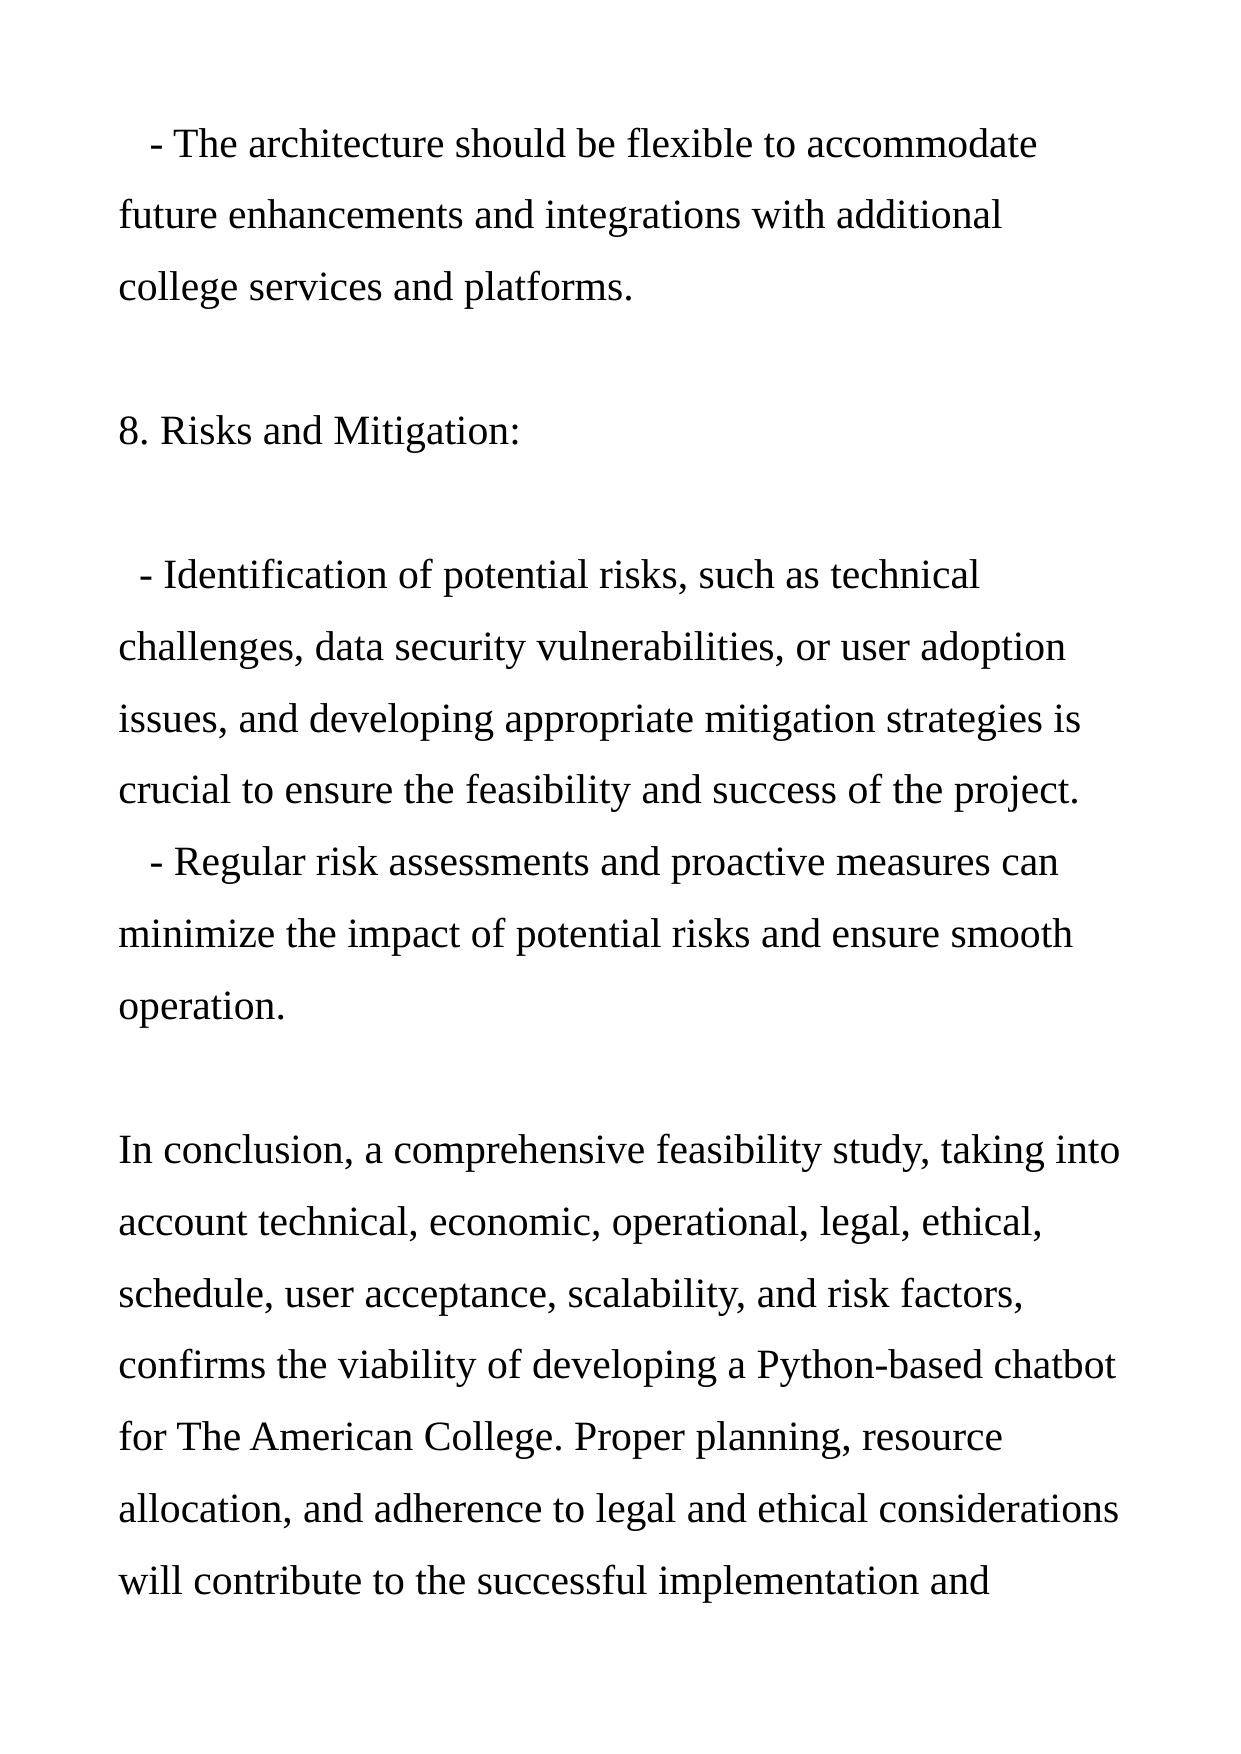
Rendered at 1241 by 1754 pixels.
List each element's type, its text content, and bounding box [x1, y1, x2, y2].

text - Identification of potential risks, such as technical challenges, data security vulnerabilities, or user adoption issues, and developing appropriate mitigation strategies is crucial to ensure the feasibility and success of the project. [118, 549, 1122, 813]
text 8. Risks and Mitigation: [118, 406, 1122, 453]
text - Regular risk assessments and proactive measures can minimize the impact of potential risks and ensure smooth operation. [118, 837, 1122, 1028]
text In conclusion, a comprehensive feasibility study, taking into account technical, economic, operational, legal, ethical, schedule, user acceptance, scalability, and risk factors, confirms the viability of developing a Python-based chatbot for The American College. Proper planning, resource allocation, and adherence to legal and ethical considerations will contribute to the successful implementation and [118, 1124, 1122, 1603]
text - The architecture should be flexible to accommodate future enhancements and integrations with additional college services and platforms. [118, 118, 1122, 310]
